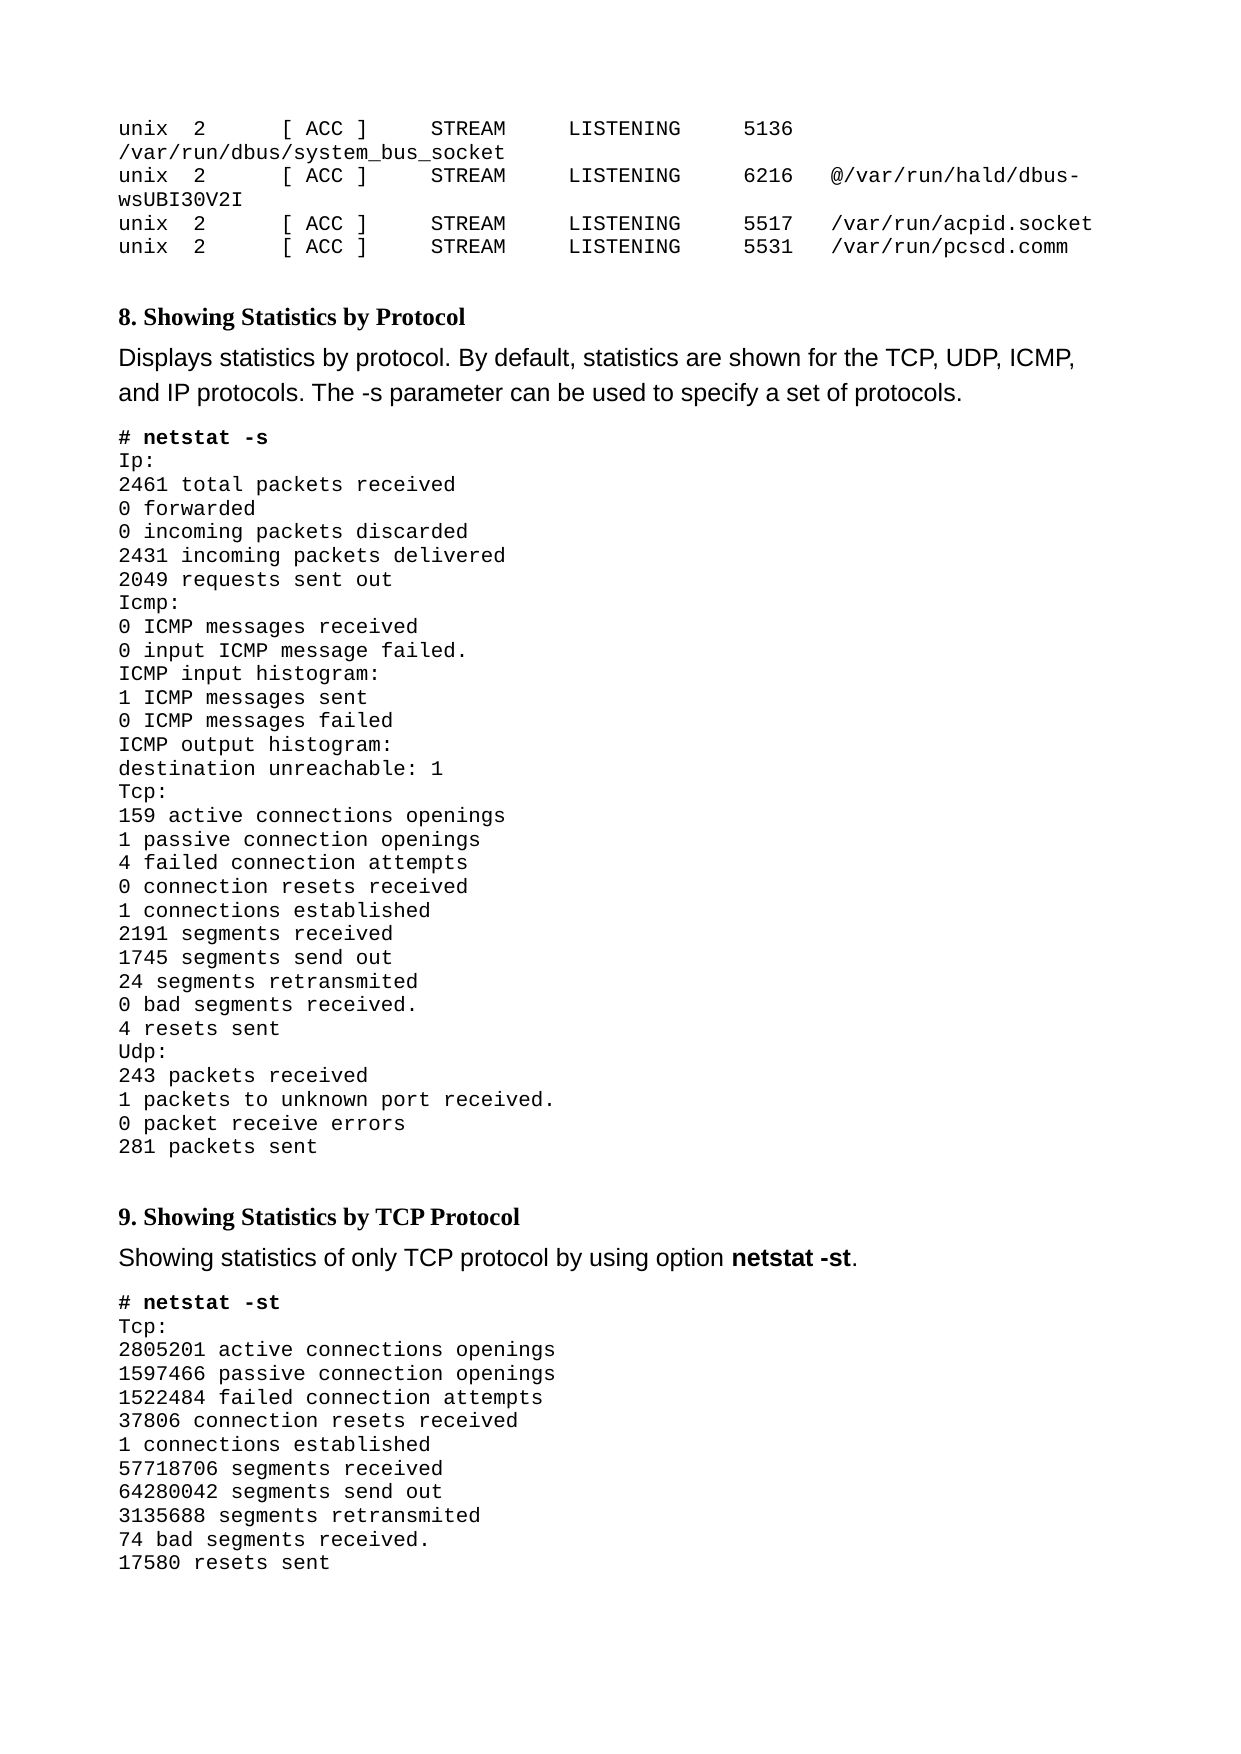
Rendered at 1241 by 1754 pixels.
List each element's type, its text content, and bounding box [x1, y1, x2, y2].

text 1 connections established [118, 900, 1122, 923]
text 24 segments retransmited [118, 971, 1122, 994]
text Udp: [118, 1042, 1122, 1065]
text 2805201 active connections openings [118, 1339, 1122, 1363]
text 17580 resets sent [118, 1552, 1122, 1576]
text 0 connection resets received [118, 876, 1122, 900]
text 1522484 failed connection attempts [118, 1387, 1122, 1410]
text 0 input ICMP message failed. [118, 639, 1122, 663]
text unix 2 [ ACC ] STREAM LISTENING 5517 /var/run/acpid.socket [118, 213, 1122, 236]
text unix 2 [ ACC ] STREAM LISTENING 5531 /var/run/pcscd.comm [118, 236, 1122, 260]
text ICMP input histogram: [118, 663, 1122, 687]
text 4 resets sent [118, 1018, 1122, 1042]
text 0 incoming packets discarded [118, 521, 1122, 545]
subtitle 8. Showing Statistics by Protocol [118, 302, 1122, 331]
text 1 packets to unknown port received. [118, 1089, 1122, 1112]
text Showing statistics of only TCP protocol by using option netstat -st. [118, 1243, 1122, 1272]
text 243 packets received [118, 1065, 1122, 1089]
text destination unreachable: 1 [118, 758, 1122, 781]
text 3135688 segments retransmited [118, 1505, 1122, 1528]
text 1 connections established [118, 1434, 1122, 1458]
text 2191 segments received [118, 923, 1122, 947]
text 64280042 segments send out [118, 1481, 1122, 1505]
text 4 failed connection attempts [118, 852, 1122, 876]
text 57718706 segments received [118, 1458, 1122, 1481]
text 0 ICMP messages failed [118, 711, 1122, 734]
text Icmp: [118, 592, 1122, 616]
text unix 2 [ ACC ] STREAM LISTENING 6216 @/var/run/hald/dbus-wsUBI30V2I [118, 165, 1122, 213]
text Ip: [118, 450, 1122, 474]
text 0 packet receive errors [118, 1112, 1122, 1136]
text 159 active connections openings [118, 805, 1122, 829]
text Tcp: [118, 781, 1122, 805]
text 37806 connection resets received [118, 1410, 1122, 1434]
text 1597466 passive connection openings [118, 1363, 1122, 1387]
text 0 forwarded [118, 498, 1122, 521]
text 2049 requests sent out [118, 569, 1122, 592]
text # netstat -s [118, 427, 1122, 450]
subtitle 9. Showing Statistics by TCP Protocol [118, 1202, 1122, 1231]
text # netstat -st [118, 1292, 1122, 1316]
text 74 bad segments received. [118, 1528, 1122, 1552]
text 0 bad segments received. [118, 994, 1122, 1018]
text 1 ICMP messages sent [118, 687, 1122, 711]
text ICMP output histogram: [118, 734, 1122, 758]
text Tcp: [118, 1316, 1122, 1339]
text 1 passive connection openings [118, 829, 1122, 852]
text 0 ICMP messages received [118, 616, 1122, 639]
text 2461 total packets received [118, 474, 1122, 498]
text 1745 segments send out [118, 947, 1122, 971]
text 281 packets sent [118, 1136, 1122, 1160]
text 2431 incoming packets delivered [118, 545, 1122, 569]
text Displays statistics by protocol. By default, statistics are shown for the TCP, UDP, ICMP, and IP protocols. The -s parameter can be used to specify a set of protocols. [118, 343, 1122, 406]
text unix 2 [ ACC ] STREAM LISTENING 5136 /var/run/dbus/system_bus_socket [118, 118, 1122, 165]
